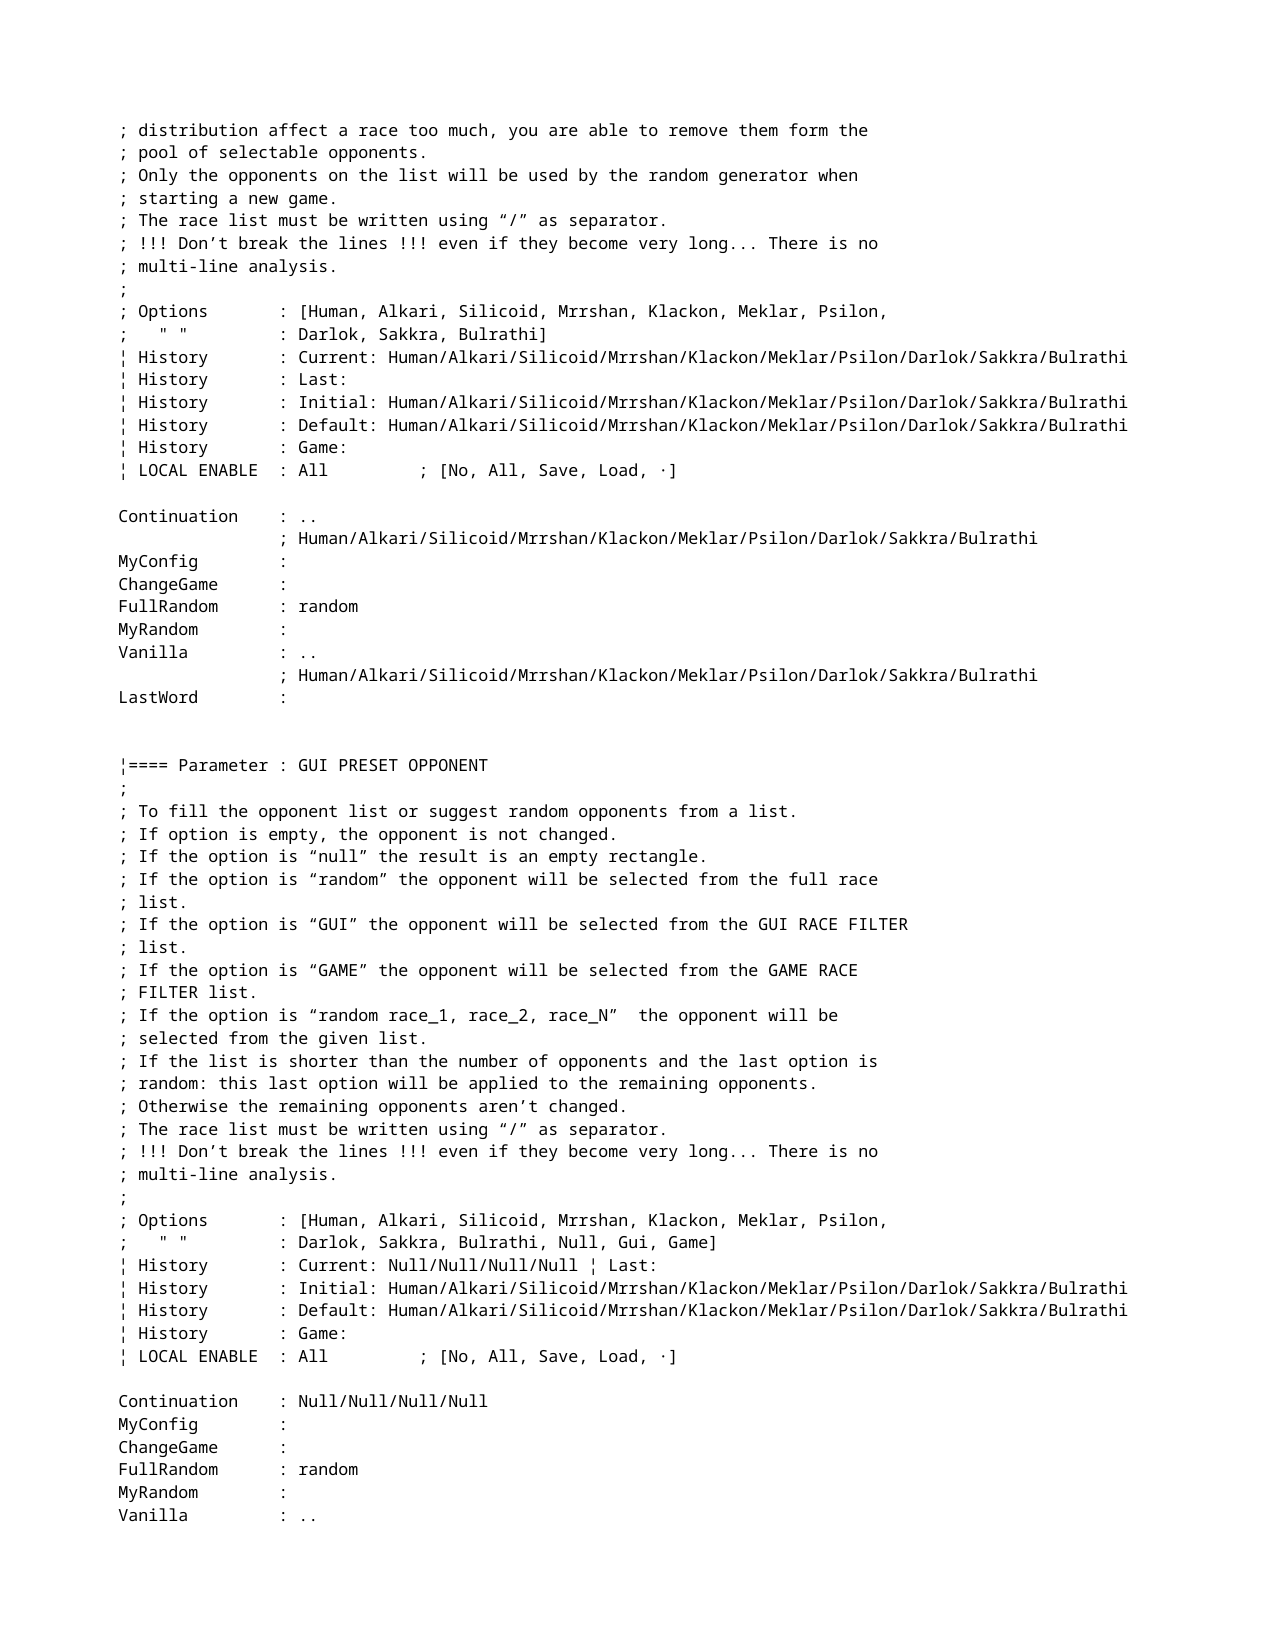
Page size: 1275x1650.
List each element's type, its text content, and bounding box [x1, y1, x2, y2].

text ¦ History : Game: [118, 1322, 1157, 1344]
text ChangeGame : [118, 1435, 1157, 1458]
text ; !!! Don’t break the lines !!! even if they become very long... There is no [118, 232, 1157, 254]
text Continuation : Null/Null/Null/Null [118, 1390, 1157, 1412]
text ; [118, 1185, 1157, 1208]
text ; multi-line analysis. [118, 254, 1157, 277]
text ; If the option is “GAME” the opponent will be selected from the GAME RACE [118, 958, 1157, 981]
text ; starting a new game. [118, 186, 1157, 209]
text ; distribution affect a race too much, you are able to remove them form the [118, 118, 1157, 141]
text MyConfig : [118, 1412, 1157, 1435]
text ¦ History : Initial: Human/Alkari/Silicoid/Mrrshan/Klackon/Meklar/Psilon/Darlok/Sakkra/Bulrathi [118, 1276, 1157, 1299]
text ; !!! Don’t break the lines !!! even if they become very long... There is no [118, 1140, 1157, 1163]
text ; The race list must be written using “/” as separator. [118, 209, 1157, 232]
text FullRandom : random [118, 1458, 1157, 1481]
text ; If the option is “null” the result is an empty rectangle. [118, 845, 1157, 867]
text ¦ LOCAL ENABLE : All ; [No, All, Save, Load, ·] [118, 459, 1157, 481]
text ; " " : Darlok, Sakkra, Bulrathi, Null, Gui, Game] [118, 1231, 1157, 1253]
text ; If the option is “random race_1, race_2, race_N” the opponent will be [118, 1004, 1157, 1026]
text ; selected from the given list. [118, 1026, 1157, 1049]
text MyRandom : [118, 618, 1157, 640]
text ; If option is empty, the opponent is not changed. [118, 822, 1157, 845]
text ; multi-line analysis. [118, 1163, 1157, 1185]
text ; If the option is “random” the opponent will be selected from the full race [118, 867, 1157, 890]
text ; The race list must be written using “/” as separator. [118, 1117, 1157, 1140]
text LastWord : [118, 686, 1157, 708]
text ; list. [118, 936, 1157, 958]
text Vanilla : .. [118, 1503, 1157, 1526]
text ChangeGame : [118, 572, 1157, 595]
text ¦ History : Default: Human/Alkari/Silicoid/Mrrshan/Klackon/Meklar/Psilon/Darlok/Sakkra/Bulrathi [118, 413, 1157, 436]
text ; Options : [Human, Alkari, Silicoid, Mrrshan, Klackon, Meklar, Psilon, [118, 300, 1157, 322]
text Vanilla : .. [118, 640, 1157, 663]
text FullRandom : random [118, 595, 1157, 618]
text ¦ History : Current: Human/Alkari/Silicoid/Mrrshan/Klackon/Meklar/Psilon/Darlok/Sakkra/Bulrathi [118, 345, 1157, 368]
text ; list. [118, 890, 1157, 913]
text ¦ History : Initial: Human/Alkari/Silicoid/Mrrshan/Klackon/Meklar/Psilon/Darlok/Sakkra/Bulrathi [118, 391, 1157, 413]
text ; To fill the opponent list or suggest random opponents from a list. [118, 799, 1157, 822]
text MyConfig : [118, 549, 1157, 572]
text ¦ History : Game: [118, 436, 1157, 459]
text ; pool of selectable opponents. [118, 141, 1157, 163]
text ; FILTER list. [118, 981, 1157, 1004]
text ; Only the opponents on the list will be used by the random generator when [118, 163, 1157, 186]
text ; random: this last option will be applied to the remaining opponents. [118, 1072, 1157, 1094]
text ; [118, 777, 1157, 799]
text ; [118, 277, 1157, 300]
text MyRandom : [118, 1481, 1157, 1503]
text ¦==== Parameter : GUI PRESET OPPONENT [118, 754, 1157, 777]
text ; Human/Alkari/Silicoid/Mrrshan/Klackon/Meklar/Psilon/Darlok/Sakkra/Bulrathi [118, 663, 1157, 686]
text ; Otherwise the remaining opponents aren’t changed. [118, 1094, 1157, 1117]
text ¦ History : Current: Null/Null/Null/Null ¦ Last: [118, 1253, 1157, 1276]
text ; If the list is shorter than the number of opponents and the last option is [118, 1049, 1157, 1072]
text ; If the option is “GUI” the opponent will be selected from the GUI RACE FILTER [118, 913, 1157, 936]
text Continuation : .. [118, 504, 1157, 527]
text ¦ LOCAL ENABLE : All ; [No, All, Save, Load, ·] [118, 1344, 1157, 1367]
text ; " " : Darlok, Sakkra, Bulrathi] [118, 322, 1157, 345]
text ¦ History : Last: [118, 368, 1157, 391]
text ; Options : [Human, Alkari, Silicoid, Mrrshan, Klackon, Meklar, Psilon, [118, 1208, 1157, 1231]
text ; Human/Alkari/Silicoid/Mrrshan/Klackon/Meklar/Psilon/Darlok/Sakkra/Bulrathi [118, 527, 1157, 549]
text ¦ History : Default: Human/Alkari/Silicoid/Mrrshan/Klackon/Meklar/Psilon/Darlok/Sakkra/Bulrathi [118, 1299, 1157, 1322]
